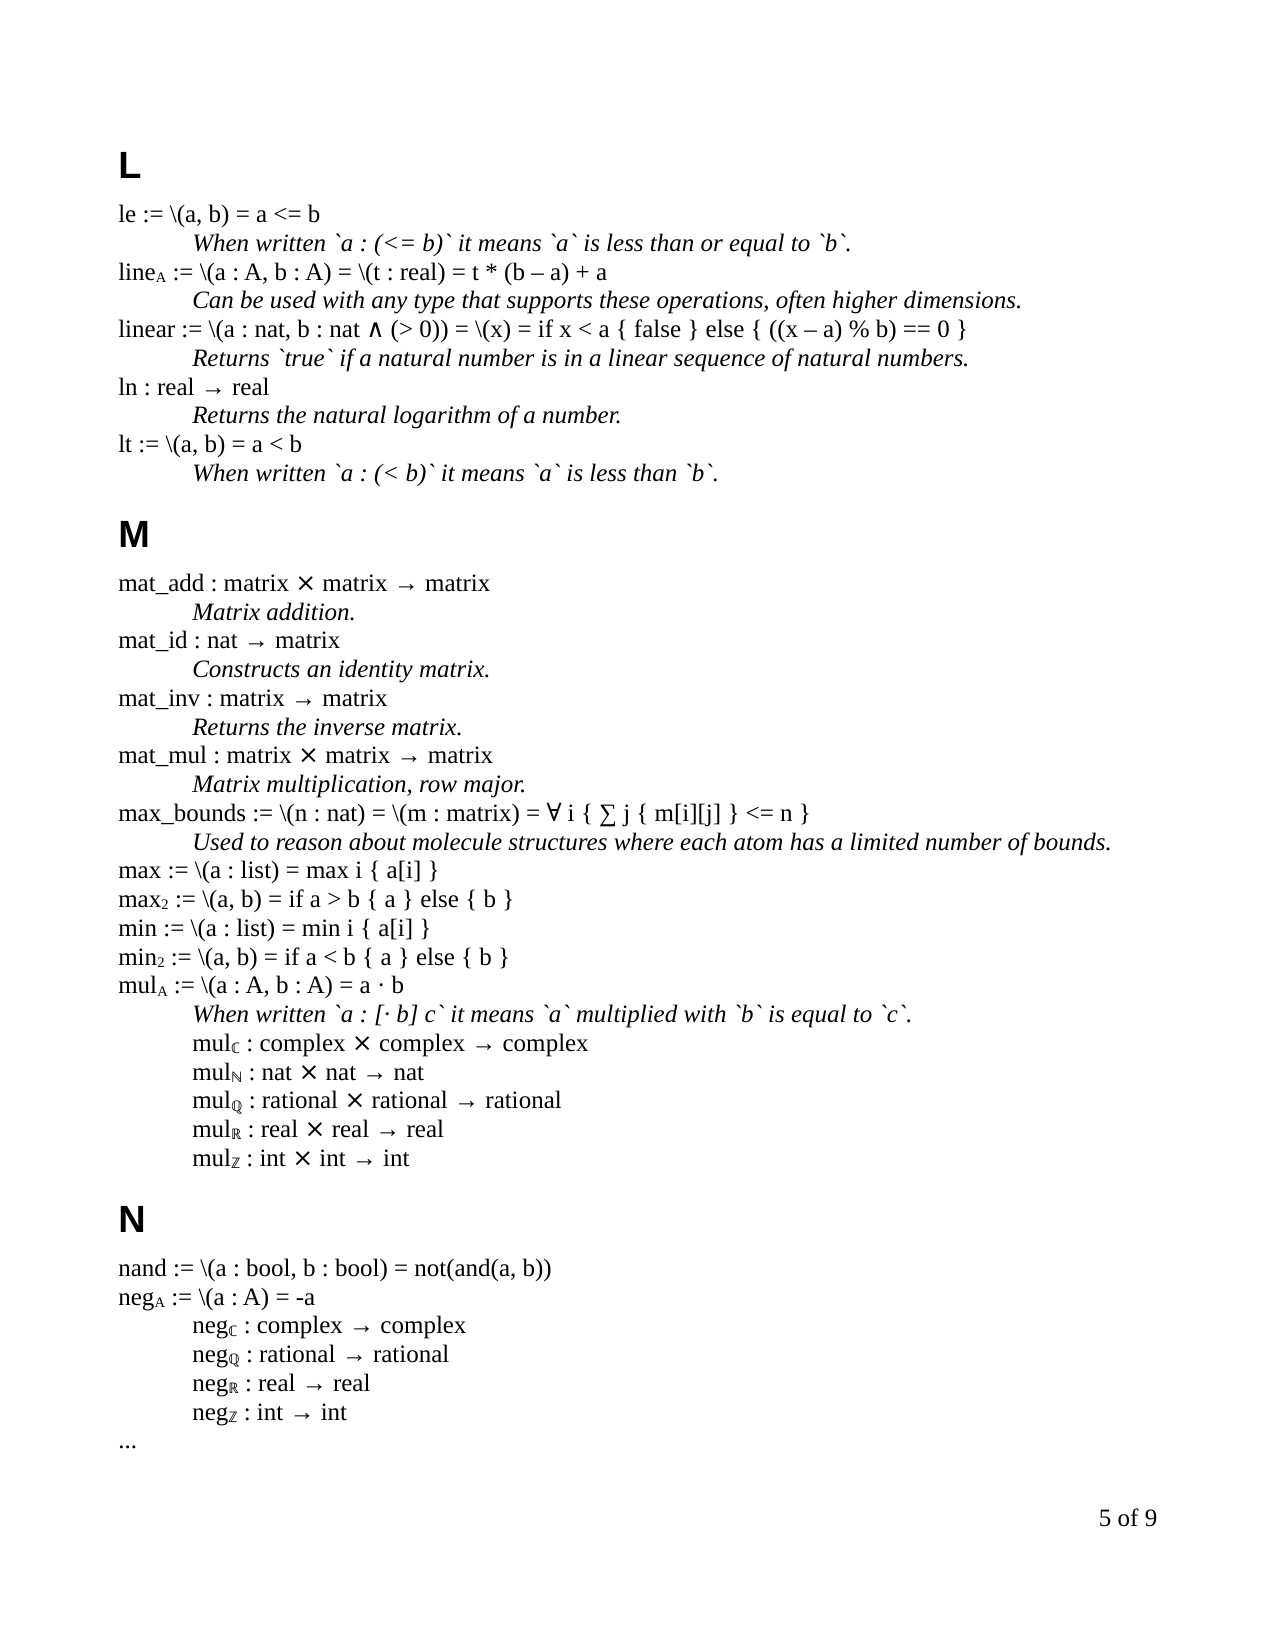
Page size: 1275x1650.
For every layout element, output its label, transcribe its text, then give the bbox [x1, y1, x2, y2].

text Matrix multiplication, row major. max_bounds := \(n : nat) = \(m : matrix) = ∀ i { ∑ j { m[i][j] } <= n } [118, 769, 1157, 827]
text negℝ : real → real [118, 1368, 1157, 1397]
text Constructs an identity matrix. [118, 654, 1157, 683]
text lineA := \(a : A, b : A) = \(t : real) = t * (b – a) + a [118, 257, 1157, 286]
text mat_id : nat → matrix [118, 625, 1157, 654]
text ... [118, 1425, 1157, 1454]
text negℂ : complex → complex [118, 1310, 1157, 1339]
subtitle M [118, 512, 1157, 555]
text Returns the natural logarithm of a number. [118, 401, 1157, 429]
text mat_mul : matrix ⨯ matrix → matrix [118, 740, 1157, 769]
text mulℝ : real ⨯ real → real [118, 1114, 1157, 1143]
text Used to reason about molecule structures where each atom has a limited number of bounds. [118, 827, 1157, 855]
text When written `a : (< b)` it means `a` is less than `b`. [118, 458, 1157, 487]
text lt := \(a, b) = a < b [118, 429, 1157, 458]
text max2 := \(a, b) = if a > b { a } else { b } [118, 884, 1157, 913]
text le := \(a, b) = a <= b [118, 199, 1157, 228]
text min := \(a : list) = min i { a[i] } [118, 913, 1157, 942]
text negℤ : int → int [118, 1397, 1157, 1425]
text When written `a : [· b] c` it means `a` multiplied with `b` is equal to `c`. [118, 999, 1157, 1028]
text negA := \(a : A) = -a [118, 1282, 1157, 1310]
text Returns `true` if a natural number is in a linear sequence of natural numbers. ln : real → real [118, 343, 1157, 401]
text linear := \(a : nat, b : nat ∧ (> 0)) = \(x) = if x < a { false } else { ((x – a) % b) == 0 } [118, 314, 1157, 343]
text mulℕ : nat ⨯ nat → nat [118, 1057, 1157, 1085]
text When written `a : (<= b)` it means `a` is less than or equal to `b`. [118, 228, 1157, 257]
text mulA := \(a : A, b : A) = a · b [118, 970, 1157, 999]
text mat_inv : matrix → matrix [118, 683, 1157, 712]
text Returns the inverse matrix. [118, 712, 1157, 740]
text nand := \(a : bool, b : bool) = not(and(a, b)) [118, 1253, 1157, 1282]
text mulℂ : complex ⨯ complex → complex [118, 1028, 1157, 1057]
text mulℚ : rational ⨯ rational → rational [118, 1085, 1157, 1114]
text min2 := \(a, b) = if a < b { a } else { b } [118, 942, 1157, 970]
text max := \(a : list) = max i { a[i] } [118, 855, 1157, 884]
text mulℤ : int ⨯ int → int [118, 1143, 1157, 1172]
text negℚ : rational → rational [118, 1339, 1157, 1368]
text Matrix addition. [118, 597, 1157, 625]
text mat_add : matrix ⨯ matrix → matrix [118, 568, 1157, 597]
subtitle L [118, 143, 1157, 187]
text Can be used with any type that supports these operations, often higher dimensions. [118, 286, 1157, 314]
subtitle N [118, 1197, 1157, 1240]
